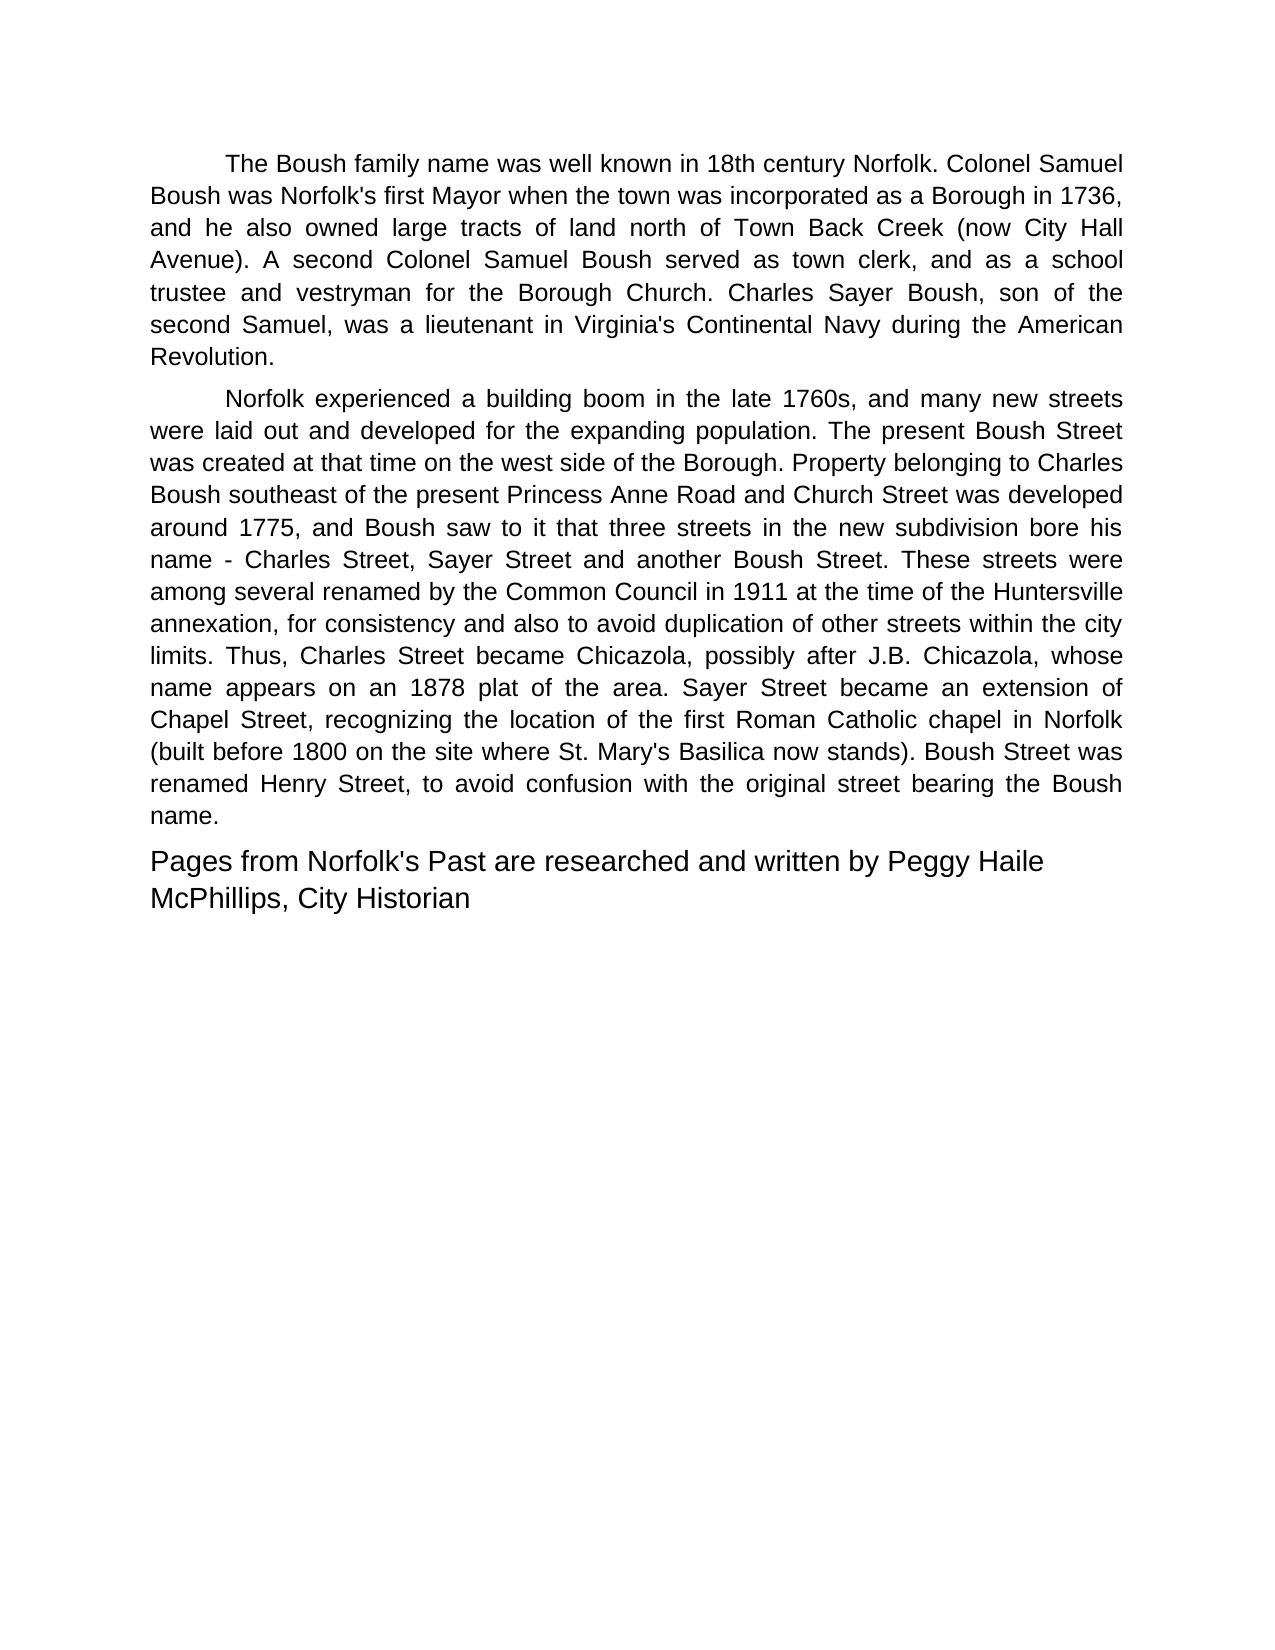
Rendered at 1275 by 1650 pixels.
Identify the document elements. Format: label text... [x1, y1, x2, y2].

text The Boush family name was well known in 18th century Norfolk. Colonel Samuel Boush was Norfolk's first Mayor when the town was incorporated as a Borough in 1736, and he also owned large tracts of land north of Town Back Creek (now City Hall Avenue). A second Colonel Samuel Boush served as town clerk, and as a school trustee and vestryman for the Borough Church. Charles Sayer Boush, son of the second Samuel, was a lieutenant in Virginia's Continental Navy during the American Revolution. [150, 150, 1125, 370]
text Pages from Norfolk's Past are researched and written by Peggy Haile McPhillips, City Historian [150, 844, 1125, 914]
text Norfolk experienced a building boom in the late 1760s, and many new streets were laid out and developed for the expanding population. The present Boush Street was created at that time on the west side of the Borough. Property belonging to Charles Boush southeast of the present Princess Anne Road and Church Street was developed around 1775, and Boush saw to it that three streets in the new subdivision bore his name - Charles Street, Sayer Street and another Boush Street. These streets were among several renamed by the Common Council in 1911 at the time of the Huntersville annexation, for consistency and also to avoid duplication of other streets within the city limits. Thus, Charles Street became Chicazola, possibly after J.B. Chicazola, whose name appears on an 1878 plat of the area. Sayer Street became an extension of Chapel Street, recognizing the location of the first Roman Catholic chapel in Norfolk (built before 1800 on the site where St. Mary's Basilica now stands). Boush Street was renamed Henry Street, to avoid confusion with the original street bearing the Boush name. [150, 385, 1125, 830]
